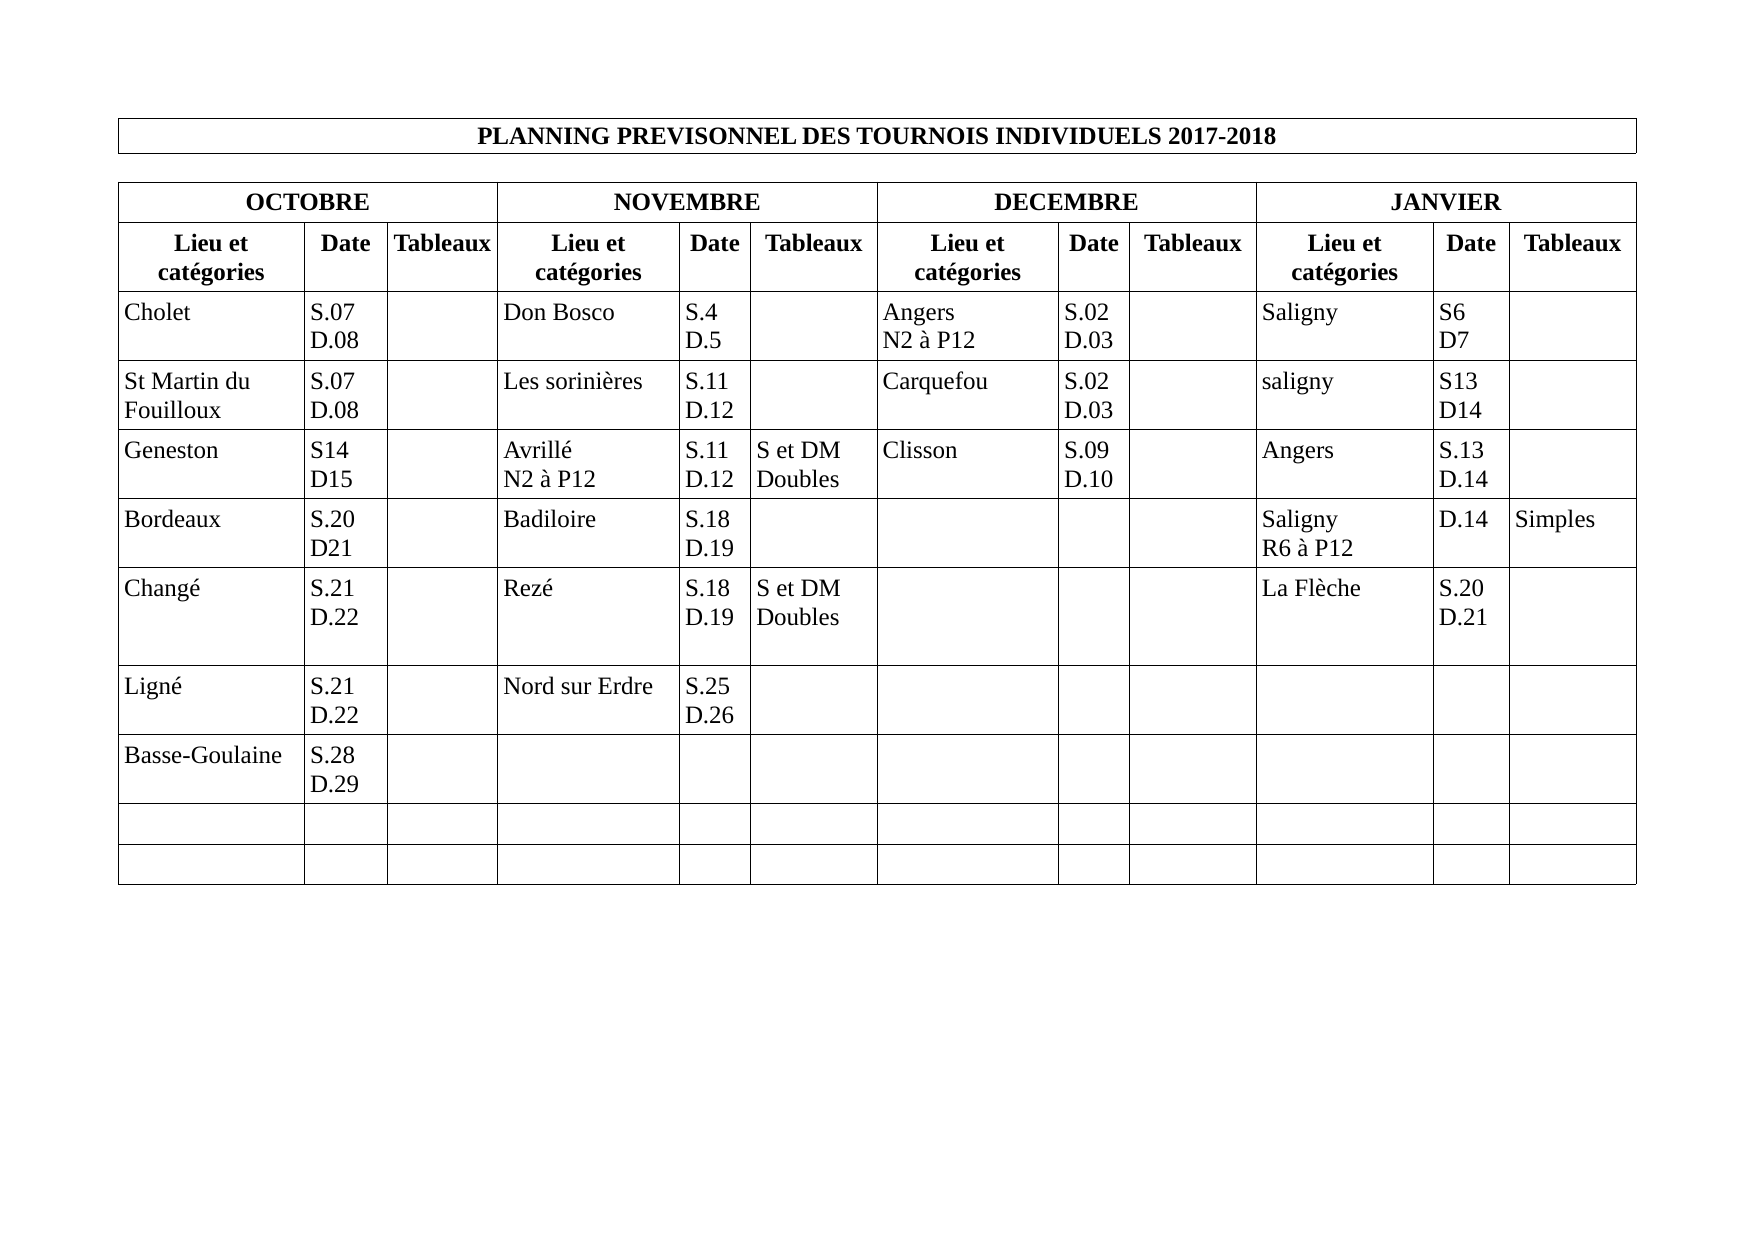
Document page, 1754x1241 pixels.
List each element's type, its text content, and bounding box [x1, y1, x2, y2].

table_cell [388, 568, 497, 665]
table_cell Les sorinières [498, 361, 679, 429]
table_cell S14 D15 [305, 430, 387, 498]
table_cell Basse-Goulaine [119, 735, 304, 803]
table_cell S.21 D.22 [305, 568, 387, 665]
table_cell St Martin du Fouilloux [119, 361, 304, 429]
table_cell Date [305, 223, 387, 291]
table_cell S6 D7 [1434, 292, 1509, 360]
table_cell S et DM Doubles [751, 430, 877, 498]
table_cell [1059, 568, 1129, 665]
table_cell [1434, 845, 1509, 884]
table_cell [878, 666, 1058, 734]
table_cell Geneston [119, 430, 304, 498]
table_cell [1510, 568, 1636, 665]
table_cell Lieu et catégories [119, 223, 304, 291]
table_cell [751, 845, 877, 884]
table_cell Carquefou [878, 361, 1058, 429]
table_cell S.18 D.19 [680, 499, 750, 567]
table_cell [878, 499, 1058, 567]
table_cell [878, 568, 1058, 665]
table_cell [1510, 804, 1636, 843]
table_cell [388, 292, 497, 360]
table_cell [388, 499, 497, 567]
table_cell [680, 735, 750, 803]
table_cell [1130, 499, 1256, 567]
table_cell Badiloire [498, 499, 679, 567]
table_cell [305, 845, 387, 884]
table_cell [751, 499, 877, 567]
table_cell [878, 735, 1058, 803]
table_cell [1130, 845, 1256, 884]
table_cell Avrillé N2 à P12 [498, 430, 679, 498]
table_cell [498, 845, 679, 884]
table_cell [878, 804, 1058, 843]
table_cell La Flèche [1257, 568, 1433, 665]
table_cell [1434, 735, 1509, 803]
table_cell Changé [119, 568, 304, 665]
table_header DECEMBRE [878, 183, 1256, 222]
table_cell [751, 361, 877, 429]
table_cell [1257, 845, 1433, 884]
table_cell Lieu et catégories [498, 223, 679, 291]
table_cell [1257, 804, 1433, 843]
table_cell [1510, 361, 1636, 429]
table_cell [1059, 804, 1129, 843]
table_cell S et DM Doubles [751, 568, 877, 665]
table_cell [388, 361, 497, 429]
table_cell [1510, 735, 1636, 803]
table_cell Clisson [878, 430, 1058, 498]
table_cell [1510, 666, 1636, 734]
table_cell Date [680, 223, 750, 291]
table_cell [751, 804, 877, 843]
table_cell S.09 D.10 [1059, 430, 1129, 498]
table_cell [388, 845, 497, 884]
table_cell [1059, 845, 1129, 884]
table_cell [1257, 735, 1433, 803]
table_cell Lieu et catégories [1257, 223, 1433, 291]
table_cell [119, 845, 304, 884]
table_cell [119, 804, 304, 843]
table_cell Tableaux [388, 223, 497, 291]
table_cell Cholet [119, 292, 304, 360]
table_cell [498, 735, 679, 803]
table_cell [1130, 361, 1256, 429]
table_cell S.07 D.08 [305, 292, 387, 360]
table_cell S.18 D.19 [680, 568, 750, 665]
table_cell [1059, 666, 1129, 734]
table_cell S.20 D21 [305, 499, 387, 567]
table_cell Tableaux [1510, 223, 1636, 291]
table_cell [751, 735, 877, 803]
table_cell [498, 804, 679, 843]
table_header NOVEMBRE [498, 183, 877, 222]
table_cell [305, 804, 387, 843]
table_cell Ligné [119, 666, 304, 734]
table_cell [1434, 804, 1509, 843]
table_cell [1059, 499, 1129, 567]
table_cell [1130, 292, 1256, 360]
table_cell Date [1059, 223, 1129, 291]
table_cell [680, 804, 750, 843]
table_cell [388, 804, 497, 843]
table_cell S.13 D.14 [1434, 430, 1509, 498]
table_cell Nord sur Erdre [498, 666, 679, 734]
table_cell [1130, 666, 1256, 734]
table_cell Simples [1510, 499, 1636, 567]
table_cell Bordeaux [119, 499, 304, 567]
table_cell [1510, 430, 1636, 498]
table_cell [680, 845, 750, 884]
table_cell S.20 D.21 [1434, 568, 1509, 665]
table_header OCTOBRE [119, 183, 497, 222]
table_cell [878, 845, 1058, 884]
table_cell [388, 666, 497, 734]
table_cell Lieu et catégories [878, 223, 1058, 291]
table_cell S.02 D.03 [1059, 361, 1129, 429]
table_cell Angers [1257, 430, 1433, 498]
table_cell Angers N2 à P12 [878, 292, 1058, 360]
table_cell [1434, 666, 1509, 734]
table_cell [1130, 735, 1256, 803]
table_cell S.4 D.5 [680, 292, 750, 360]
table_cell S.11 D.12 [680, 361, 750, 429]
table_cell [751, 292, 877, 360]
table_cell S.25 D.26 [680, 666, 750, 734]
table_cell [1059, 735, 1129, 803]
table_cell S.11 D.12 [680, 430, 750, 498]
table_cell S.28 D.29 [305, 735, 387, 803]
table_cell [1130, 430, 1256, 498]
table_cell Don Bosco [498, 292, 679, 360]
table_cell [1510, 845, 1636, 884]
table_cell [751, 666, 877, 734]
table_cell Tableaux [1130, 223, 1256, 291]
table_cell Rezé [498, 568, 679, 665]
table_cell [1130, 804, 1256, 843]
table_cell S.21 D.22 [305, 666, 387, 734]
table_cell [388, 735, 497, 803]
table_cell [388, 430, 497, 498]
table_cell Date [1434, 223, 1509, 291]
table_cell [1510, 292, 1636, 360]
table_cell Saligny [1257, 292, 1433, 360]
table_cell Tableaux [751, 223, 877, 291]
table_cell Saligny R6 à P12 [1257, 499, 1433, 567]
table_cell S.07 D.08 [305, 361, 387, 429]
table_cell S13 D14 [1434, 361, 1509, 429]
table_header JANVIER [1257, 183, 1636, 222]
text PLANNING PREVISONNEL DES TOURNOIS INDIVIDUELS 2017-2018 [119, 119, 1636, 153]
table_cell S.02 D.03 [1059, 292, 1129, 360]
table_cell [1130, 568, 1256, 665]
table_cell D.14 [1434, 499, 1509, 567]
table_cell saligny [1257, 361, 1433, 429]
table_cell [1257, 666, 1433, 734]
